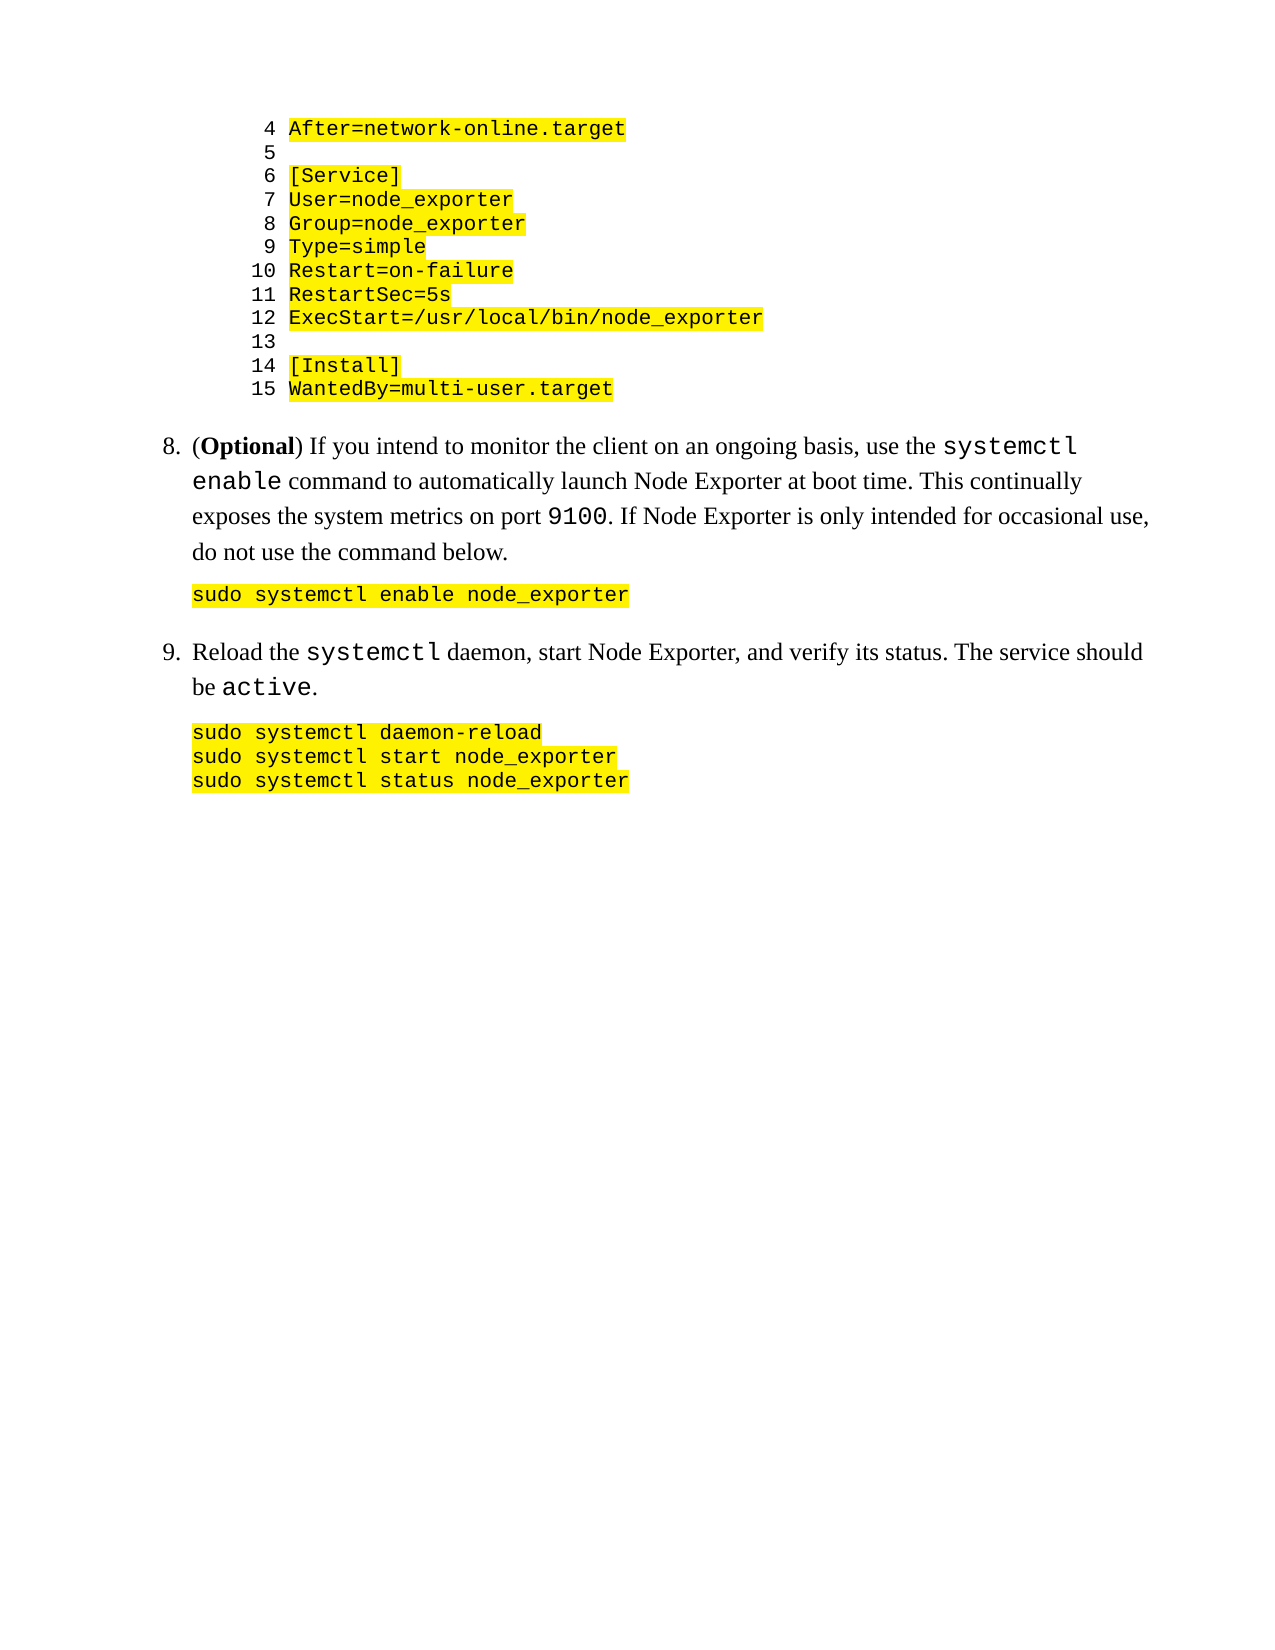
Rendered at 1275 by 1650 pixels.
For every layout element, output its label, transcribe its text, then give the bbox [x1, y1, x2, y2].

list sudo systemctl start node_exporter [162, 746, 1157, 770]
table_header After=network-online.target [Service] User=node_exporter Group=node_exporter Type=simple Restart=on-failure RestartSec=5s ExecStart=/usr/local/bin/node_exporter [Install] WantedBy=multi-user.target [289, 118, 779, 431]
list sudo systemctl enable node_exporter [162, 584, 1157, 608]
list sudo systemctl daemon-reload [162, 722, 1157, 746]
list Reload the systemctl daemon, start Node Exporter, and verify its status. The service should be active. [162, 637, 1157, 703]
list (Optional) If you intend to monitor the client on an ongoing basis, use the systemctl enable command to automatically launch Node Exporter at boot time. This continually exposes the system metrics on port 9100. If Node Exporter is only intended for occasional use, do not use the command below. [162, 431, 1157, 565]
list sudo systemctl status node_exporter [162, 770, 1157, 793]
table_header 4 5 6 7 8 9 10 11 12 13 14 15 [251, 118, 288, 431]
